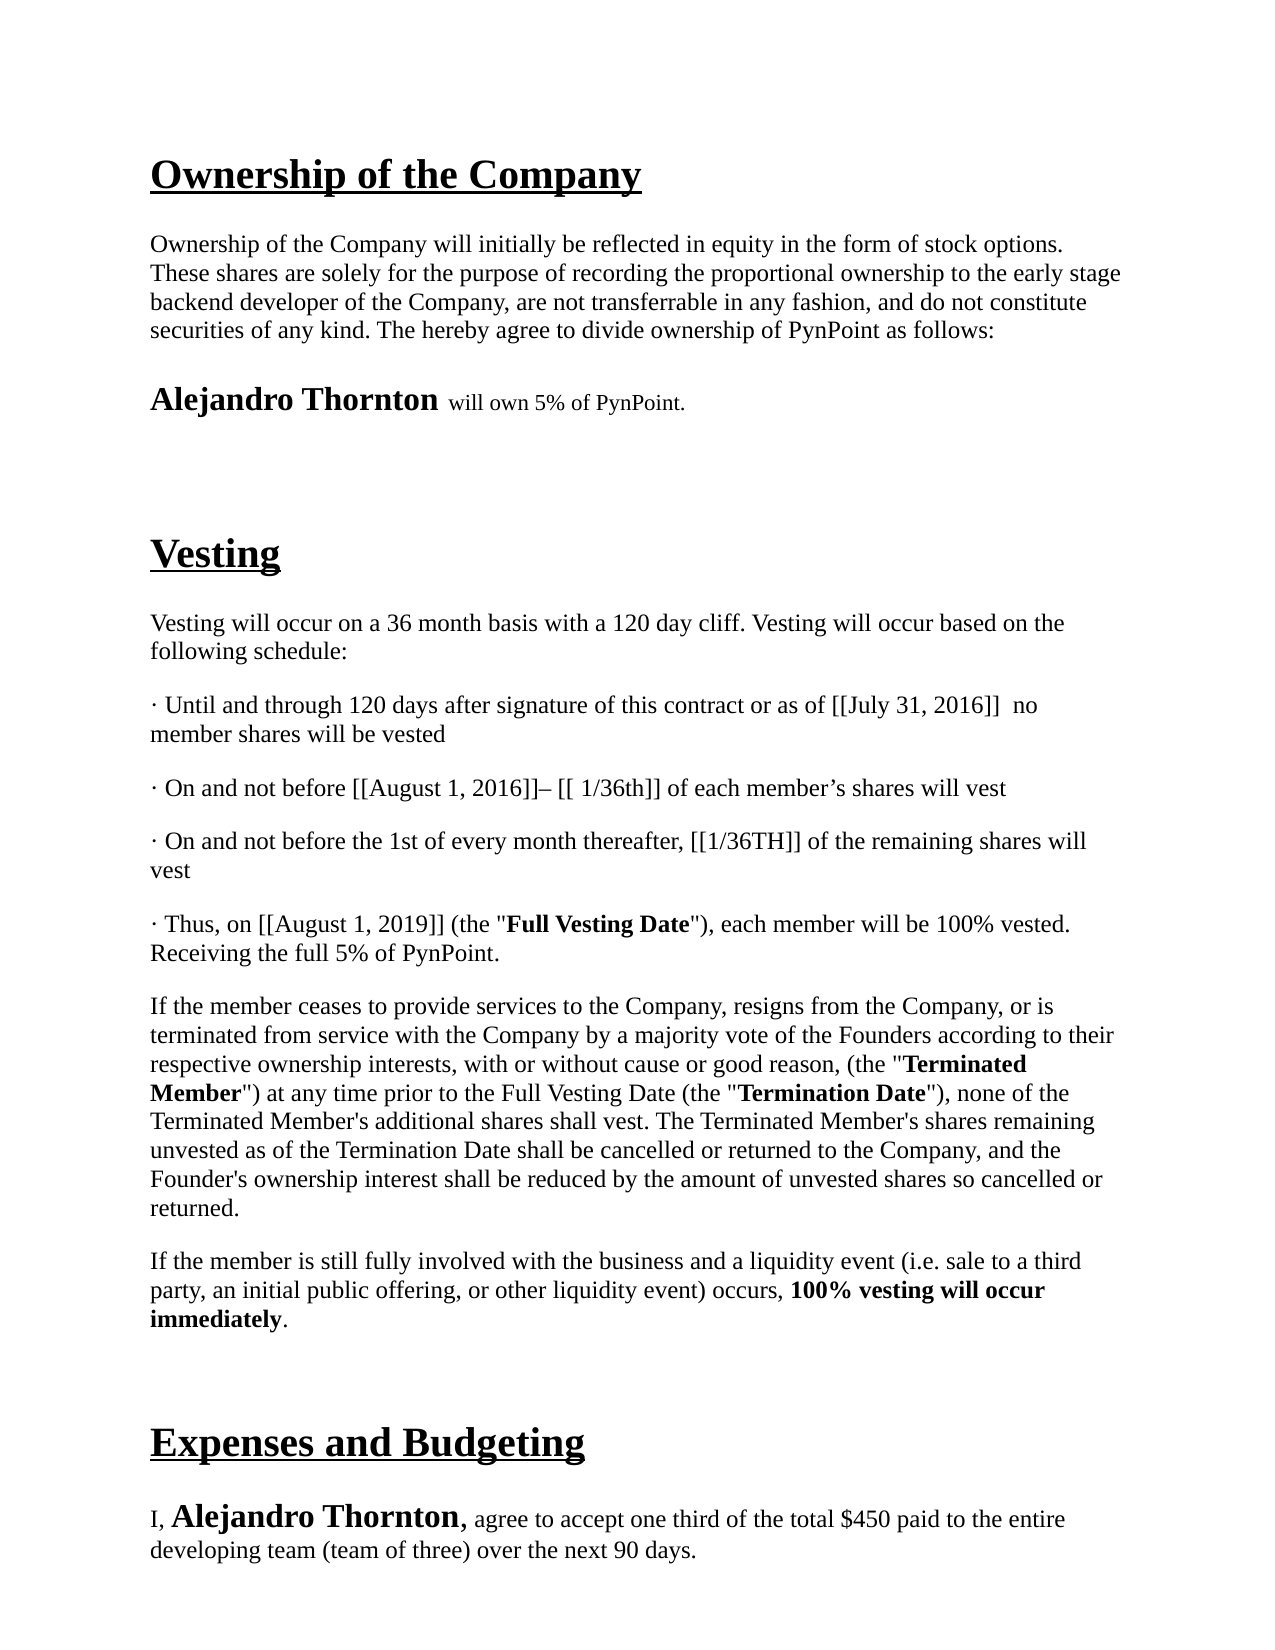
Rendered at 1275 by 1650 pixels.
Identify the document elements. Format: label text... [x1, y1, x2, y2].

subtitle Alejandro Thornton will own 5% of PynPoint. [150, 375, 1125, 418]
text Vesting will occur on a 36 month basis with a 120 day cliff. Vesting will occur based on the following schedule: [150, 608, 1125, 665]
text · Until and through 120 days after signature of this contract or as of [[July 31, 2016]] no member shares will be vested [150, 690, 1125, 748]
text · Thus, on [[August 1, 2019]] (the "Full Vesting Date"), each member will be 100% vested. Receiving the full 5% of PynPoint. [150, 909, 1125, 966]
text If the member ceases to provide services to the Company, resigns from the Company, or is terminated from service with the Company by a majority vote of the Founders according to their respective ownership interests, with or without cause or good reason, (the "Terminated Member") at any time prior to the Full Vesting Date (the "Termination Date"), none of the Terminated Member's additional shares shall vest. The Terminated Member's shares remaining unvested as of the Termination Date shall be cancelled or returned to the Company, and the Founder's ownership interest shall be reduced by the amount of unvested shares so cancelled or returned. [150, 991, 1125, 1221]
subtitle Vesting [150, 528, 1125, 576]
subtitle Expenses and Budgeting [150, 1417, 1125, 1465]
text Ownership of the Company will initially be reflected in equity in the form of stock options. These shares are solely for the purpose of recording the proportional ownership to the early stage backend developer of the Company, are not transferrable in any fashion, and do not constitute securities of any kind. The hereby agree to divide ownership of PynPoint as follows: [150, 229, 1125, 344]
text I, Alejandro Thornton, agree to accept one third of the total $450 paid to the entire developing team (team of three) over the next 90 days. [150, 1497, 1125, 1564]
text · On and not before [[August 1, 2016]]– [[ 1/36th]] of each member’s shares will vest [150, 773, 1125, 801]
text · On and not before the 1st of every month thereafter, [[1/36TH]] of the remaining shares will vest [150, 826, 1125, 884]
subtitle Ownership of the Company [150, 150, 1125, 198]
text If the member is still fully involved with the business and a liquidity event (i.e. sale to a third party, an initial public offering, or other liquidity event) occurs, 100% vesting will occur immediately. [150, 1246, 1125, 1333]
